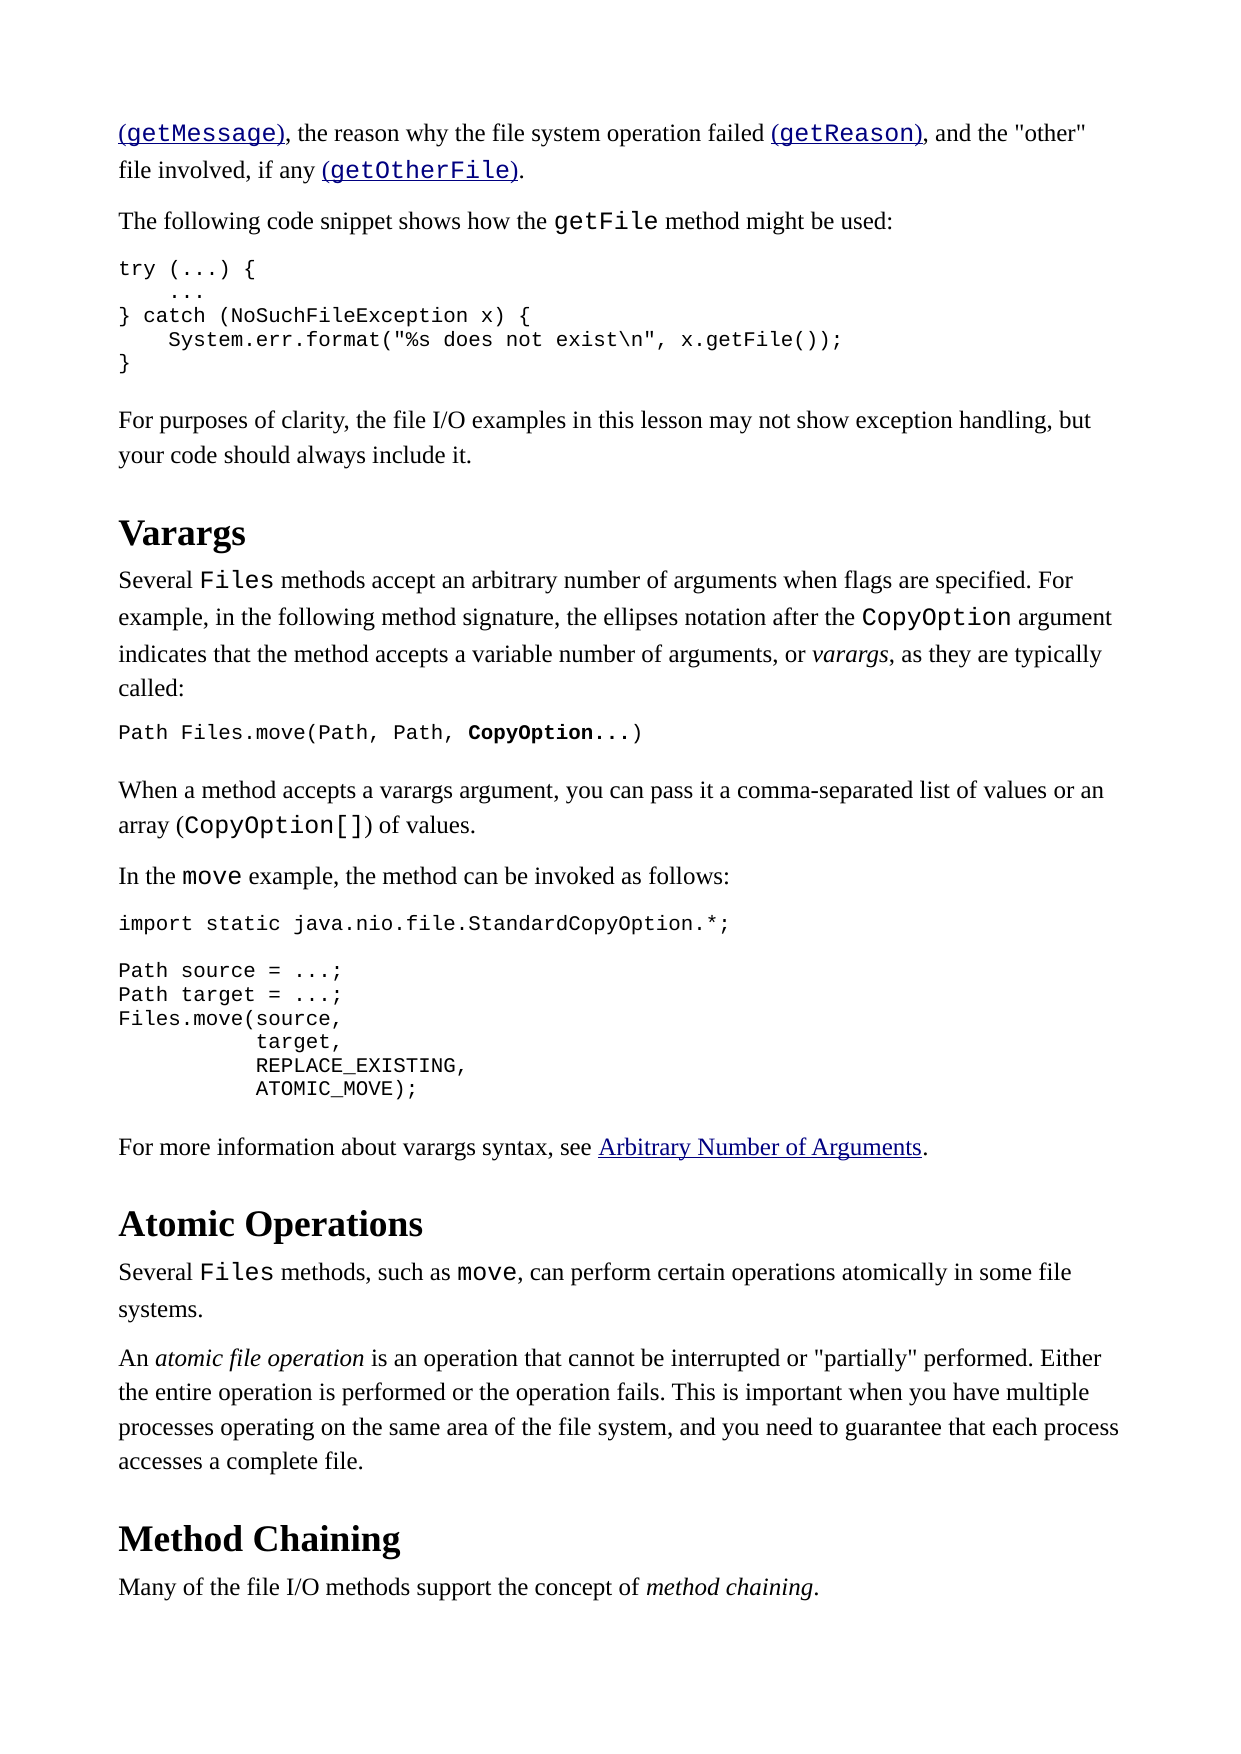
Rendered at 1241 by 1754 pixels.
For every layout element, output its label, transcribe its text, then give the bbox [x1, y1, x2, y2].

text Files.move(source, [118, 1007, 1122, 1031]
text Many of the file I/O methods support the concept of method chaining. [118, 1572, 1122, 1600]
text } catch (NoSuchFileException x) { [118, 305, 1122, 329]
text The following code snippet shows how the getFile method might be used: [118, 206, 1122, 237]
text For more information about varargs syntax, see Arbitrary Number of Arguments. [118, 1132, 1122, 1160]
subtitle Atomic Operations [118, 1201, 1122, 1244]
text When a method accepts a varargs argument, you can pass it a comma-separated list of values or an array (CopyOption[]) of values. [118, 775, 1122, 841]
text An atomic file operation is an operation that cannot be interrupted or "partially" performed. Either the entire operation is performed or the operation fails. This is important when you have multiple processes operating on the same area of the file system, and you need to guarantee that each process accesses a complete file. [118, 1343, 1122, 1475]
text try (...) { [118, 258, 1122, 281]
text } [118, 352, 1122, 376]
text target, [118, 1031, 1122, 1055]
text In the move example, the method can be invoked as follows: [118, 861, 1122, 892]
text Path Files.move(Path, Path, CopyOption...) [118, 722, 1122, 746]
text import static java.nio.file.StandardCopyOption.*; [118, 913, 1122, 937]
text (getMessage), the reason why the file system operation failed (getReason), and the "other" file involved, if any (getOtherFile). [118, 118, 1122, 186]
text Path source = ...; [118, 960, 1122, 984]
text For purposes of clarity, the file I/O examples in this lesson may not show exception handling, but your code should always include it. [118, 406, 1122, 469]
text Several Files methods accept an arbitrary number of arguments when flags are specified. For example, in the following method signature, the ellipses notation after the CopyOption argument indicates that the method accepts a variable number of arguments, or varargs, as they are typically called: [118, 566, 1122, 702]
subtitle Varargs [118, 510, 1122, 553]
text Path target = ...; [118, 984, 1122, 1007]
text ... [118, 281, 1122, 305]
text REPLACE_EXISTING, [118, 1055, 1122, 1078]
text Several Files methods, such as move, can perform certain operations atomically in some file systems. [118, 1257, 1122, 1322]
text ATOMIC_MOVE); [118, 1078, 1122, 1102]
text System.err.format("%s does not exist\n", x.getFile()); [118, 329, 1122, 352]
subtitle Method Chaining [118, 1516, 1122, 1559]
